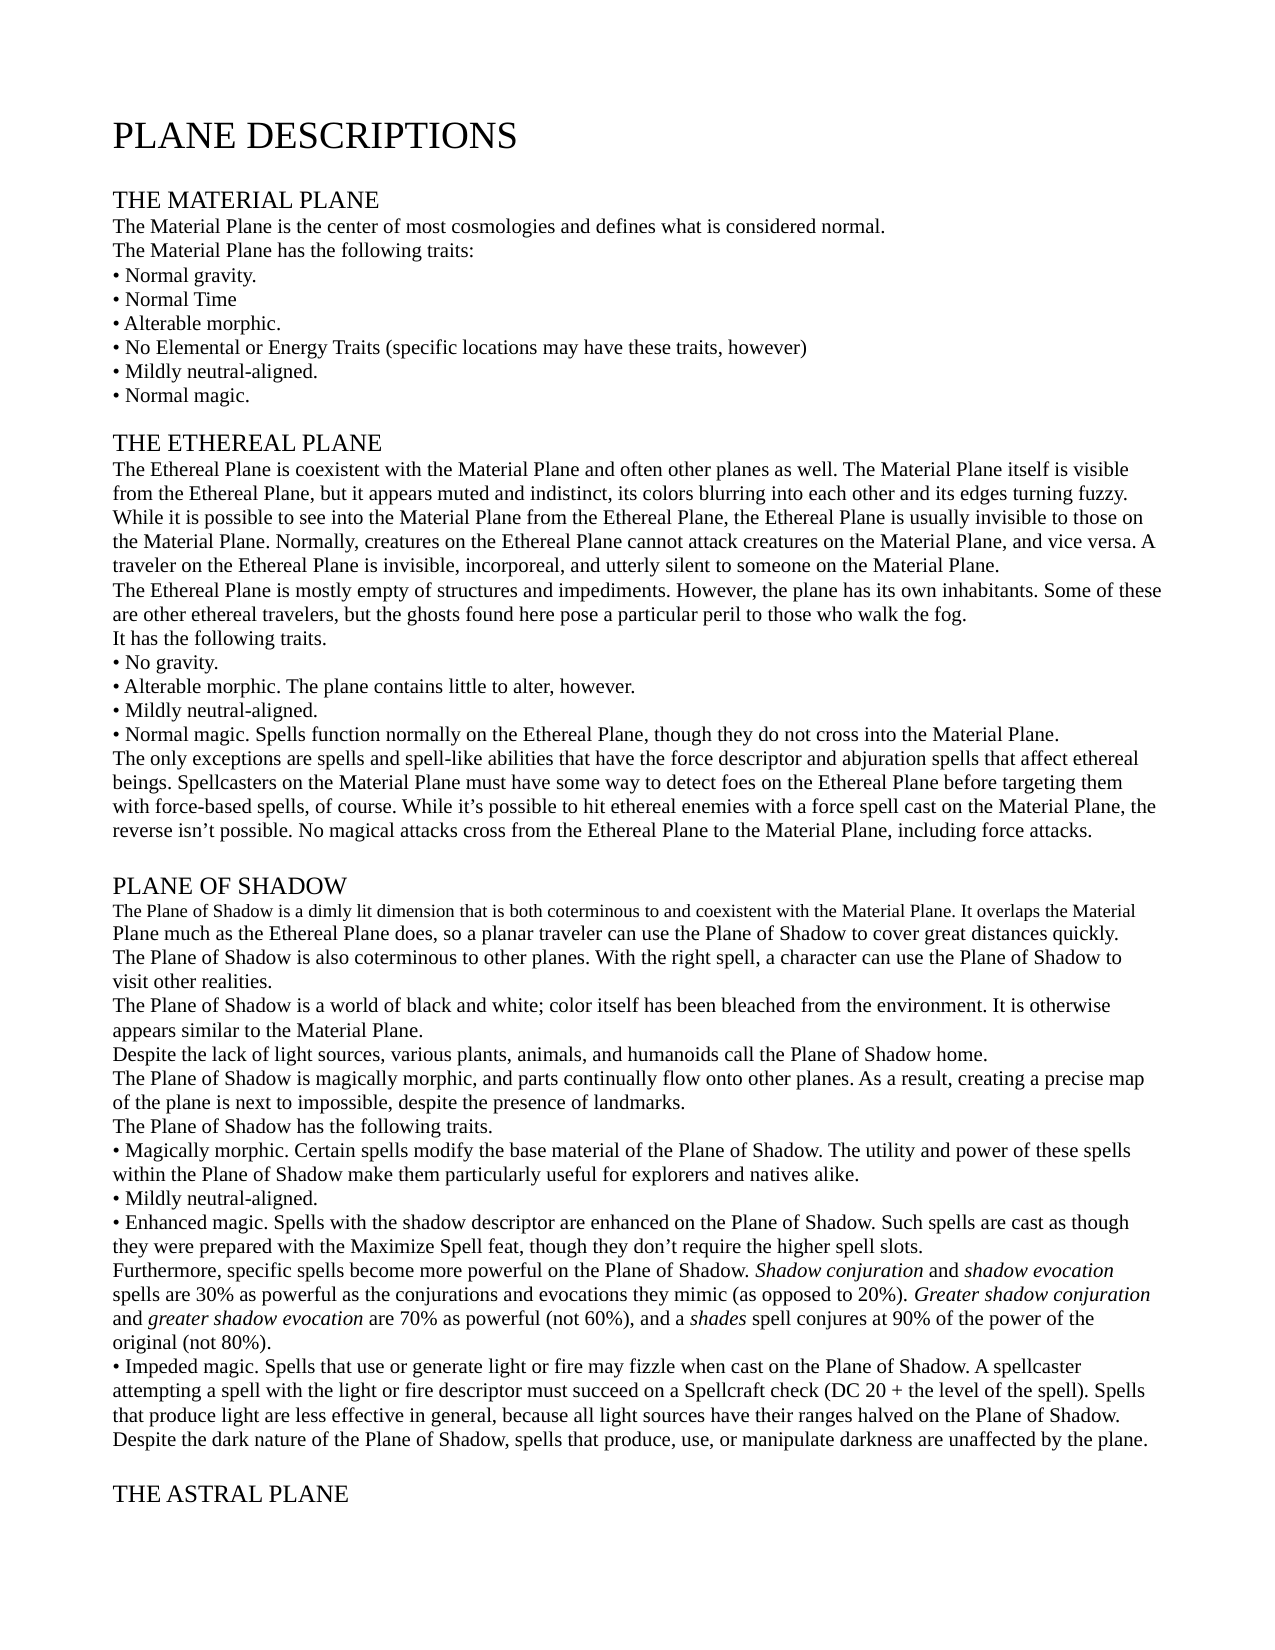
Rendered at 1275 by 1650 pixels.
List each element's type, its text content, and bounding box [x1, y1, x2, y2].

text PLANE DESCRIPTIONS [112, 112, 1162, 157]
text The only exceptions are spells and spell-like abilities that have the force descriptor and abjuration spells that affect ethereal beings. Spellcasters on the Material Plane must have some way to detect foes on the Ethereal Plane before targeting them with force-based spells, of course. While it’s possible to hit ethereal enemies with a force spell cast on the Material Plane, the reverse isn’t possible. No magical attacks cross from the Ethereal Plane to the Material Plane, including force attacks. [112, 746, 1162, 842]
text The Plane of Shadow has the following traits. [112, 1114, 1162, 1138]
text • Alterable morphic. [112, 311, 1162, 335]
text • No gravity. [112, 650, 1162, 674]
text • Normal magic. Spells function normally on the Ethereal Plane, though they do not cross into the Material Plane. [112, 722, 1162, 746]
text The Material Plane has the following traits: [112, 238, 1162, 262]
text The Plane of Shadow is a dimly lit dimension that is both coterminous to and coexistent with the Material Plane. It overlaps the Material Plane much as the Ethereal Plane does, so a planar traveler can use the Plane of Shadow to cover great distances quickly. [112, 900, 1162, 945]
text The Plane of Shadow is magically morphic, and parts continually flow onto other planes. As a result, creating a precise map of the plane is next to impossible, despite the presence of landmarks. [112, 1066, 1162, 1114]
text THE MATERIAL PLANE [112, 186, 1162, 214]
text • Mildly neutral-aligned. [112, 698, 1162, 722]
text • Impeded magic. Spells that use or generate light or fire may fizzle when cast on the Plane of Shadow. A spellcaster attempting a spell with the light or fire descriptor must succeed on a Spellcraft check (DC 20 + the level of the spell). Spells that produce light are less effective in general, because all light sources have their ranges halved on the Plane of Shadow. [112, 1354, 1162, 1427]
text While it is possible to see into the Material Plane from the Ethereal Plane, the Ethereal Plane is usually invisible to those on the Material Plane. Normally, creatures on the Ethereal Plane cannot attack creatures on the Material Plane, and vice versa. A traveler on the Ethereal Plane is invisible, incorporeal, and utterly silent to someone on the Material Plane. [112, 505, 1162, 577]
text Furthermore, specific spells become more powerful on the Plane of Shadow. Shadow conjuration and shadow evocation spells are 30% as powerful as the conjurations and evocations they mimic (as opposed to 20%). Greater shadow conjuration and greater shadow evocation are 70% as powerful (not 60%), and a shades spell conjures at 90% of the power of the original (not 80%). [112, 1258, 1162, 1354]
text The Ethereal Plane is mostly empty of structures and impediments. However, the plane has its own inhabitants. Some of these are other ethereal travelers, but the ghosts found here pose a particular peril to those who walk the fog. [112, 577, 1162, 626]
text • Magically morphic. Certain spells modify the base material of the Plane of Shadow. The utility and power of these spells within the Plane of Shadow make them particularly useful for explorers and natives alike. [112, 1138, 1162, 1186]
text PLANE OF SHADOW [112, 871, 1162, 900]
text THE ETHEREAL PLANE [112, 428, 1162, 457]
text Despite the lack of light sources, various plants, animals, and humanoids call the Plane of Shadow home. [112, 1042, 1162, 1066]
text The Plane of Shadow is a world of black and white; color itself has been bleached from the environment. It is otherwise appears similar to the Material Plane. [112, 993, 1162, 1042]
text The Ethereal Plane is coexistent with the Material Plane and often other planes as well. The Material Plane itself is visible from the Ethereal Plane, but it appears muted and indistinct, its colors blurring into each other and its edges turning fuzzy. [112, 457, 1162, 505]
text Despite the dark nature of the Plane of Shadow, spells that produce, use, or manipulate darkness are unaffected by the plane. [112, 1427, 1162, 1451]
text • No Elemental or Energy Traits (specific locations may have these traits, however) [112, 335, 1162, 359]
text • Alterable morphic. The plane contains little to alter, however. [112, 674, 1162, 698]
text • Normal gravity. [112, 262, 1162, 287]
text • Normal magic. [112, 383, 1162, 407]
text The Material Plane is the center of most cosmologies and defines what is considered normal. [112, 214, 1162, 238]
text The Plane of Shadow is also coterminous to other planes. With the right spell, a character can use the Plane of Shadow to visit other realities. [112, 945, 1162, 993]
text THE ASTRAL PLANE [112, 1479, 1162, 1508]
text • Mildly neutral-aligned. [112, 1186, 1162, 1210]
text • Normal Time [112, 287, 1162, 311]
text • Enhanced magic. Spells with the shadow descriptor are enhanced on the Plane of Shadow. Such spells are cast as though they were prepared with the Maximize Spell feat, though they don’t require the higher spell slots. [112, 1210, 1162, 1258]
text • Mildly neutral-aligned. [112, 359, 1162, 383]
text It has the following traits. [112, 626, 1162, 650]
